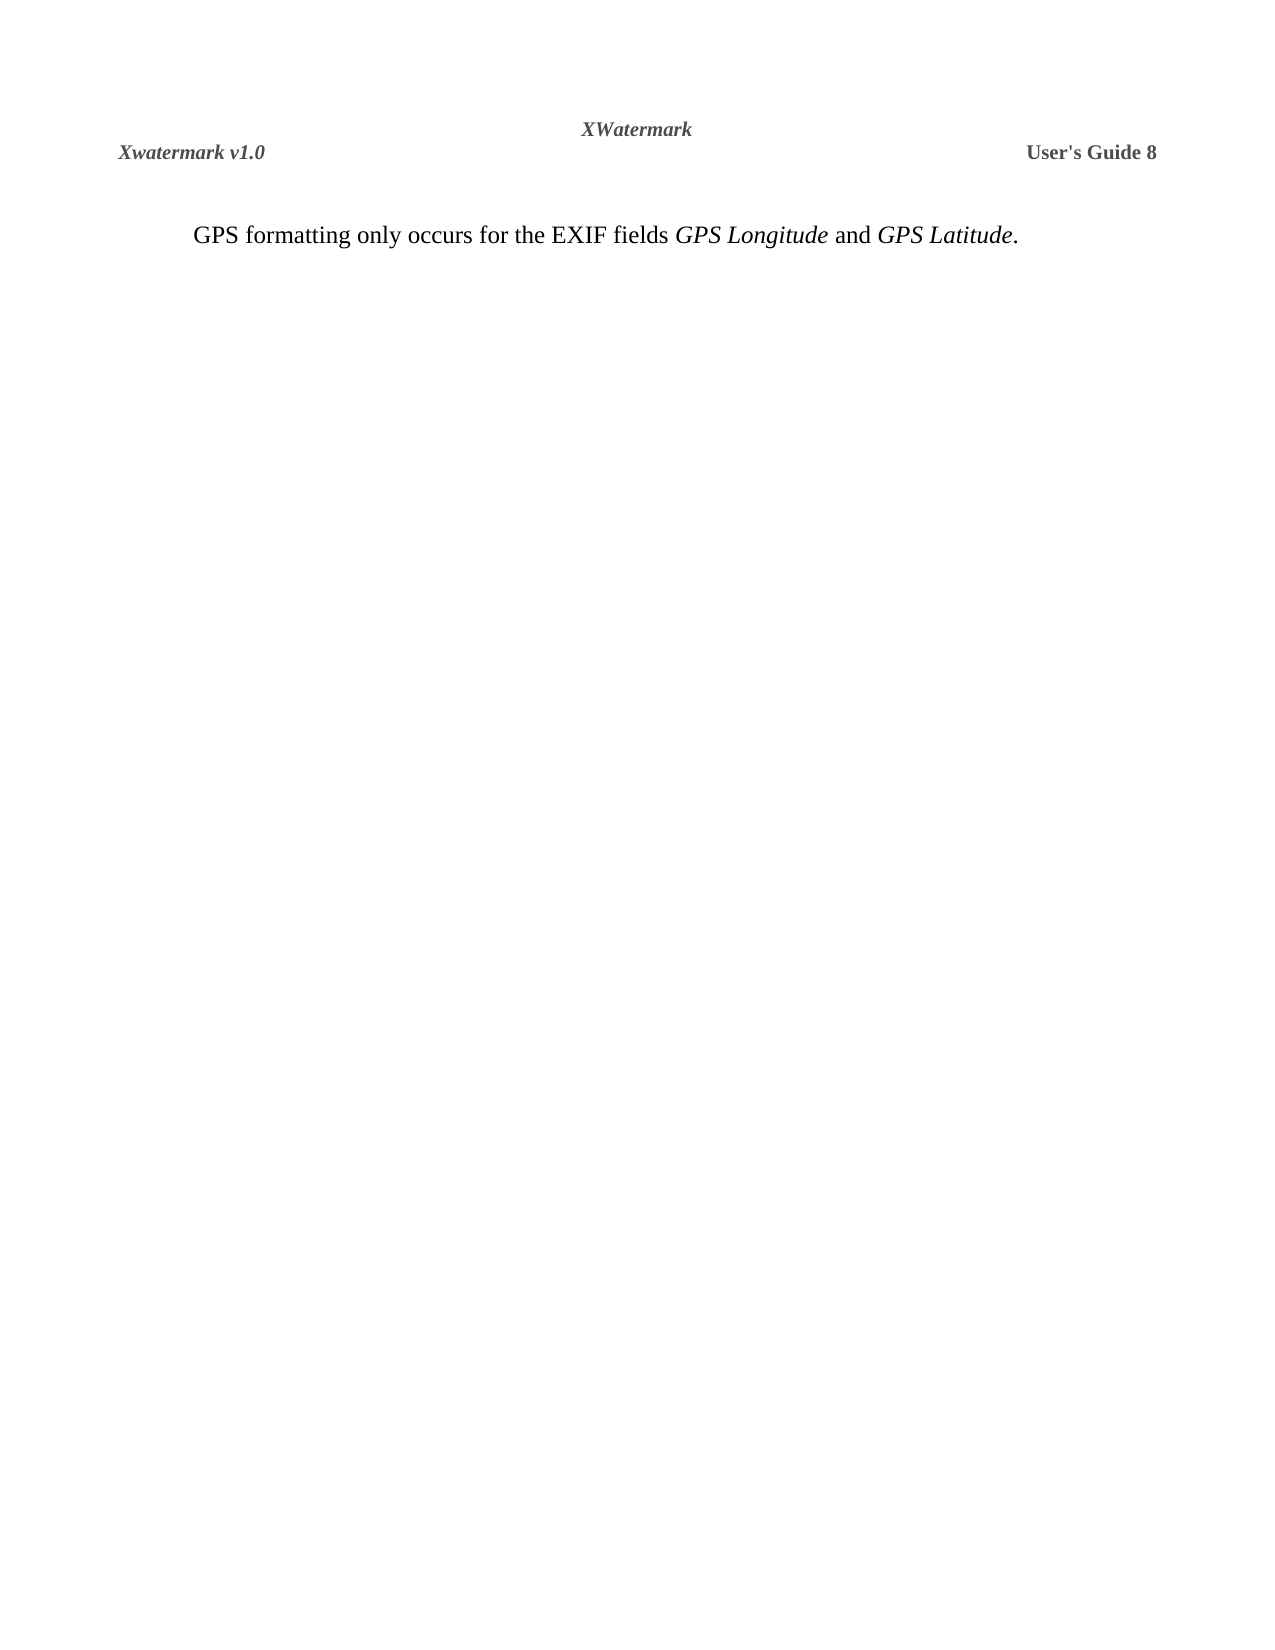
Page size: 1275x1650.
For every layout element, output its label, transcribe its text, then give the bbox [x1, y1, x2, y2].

text GPS formatting only occurs for the EXIF fields GPS Longitude and GPS Latitude. [193, 222, 1157, 249]
